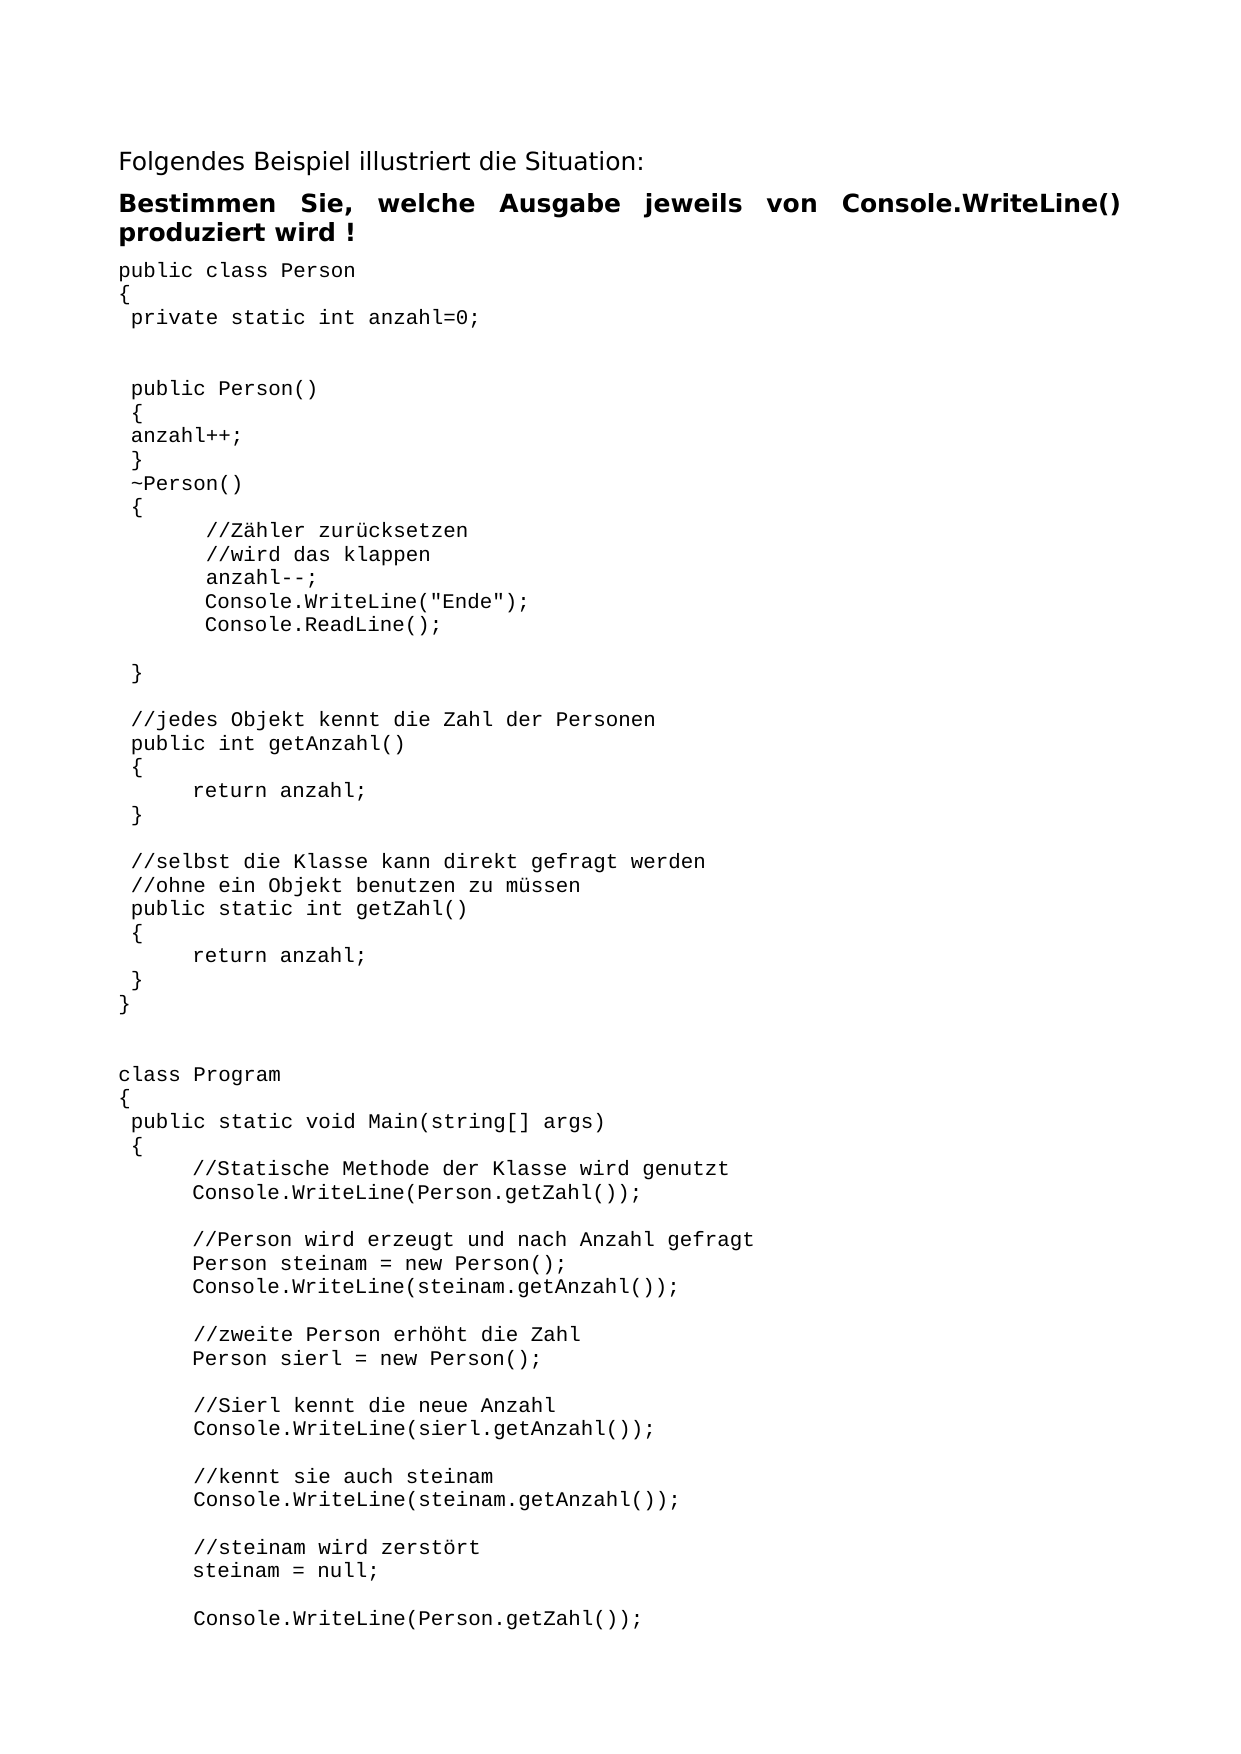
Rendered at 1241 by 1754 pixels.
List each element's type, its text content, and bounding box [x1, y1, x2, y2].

text public class Person { private static int anzahl=0; public Person() { anzahl++; } ~Person() { //Zähler zurücksetzen //wird das klappen anzahl--; Console.WriteLine("Ende"); Console.ReadLine(); } //jedes Objekt kennt die Zahl der Personen public int getAnzahl() { return anzahl; } //selbst die Klasse kann direkt gefragt werden //ohne ein Objekt benutzen zu müssen public static int getZahl() { return anzahl; } } class Program { public static void Main(string[] args) { //Statische Methode der Klasse wird genutzt Console.WriteLine(Person.getZahl()); //Person wird erzeugt und nach Anzahl gefragt Person steinam = new Person(); Console.WriteLine(steinam.getAnzahl()); //zweite Person erhöht die Zahl Person sierl = new Person(); //Sierl kennt die neue Anzahl Console.WriteLine(sierl.getAnzahl()); //kennt sie auch steinam Console.WriteLine(steinam.getAnzahl()); //steinam wird zerstört steinam = null; Console.WriteLine(Person.getZahl()); [118, 260, 1122, 1631]
text Bestimmen Sie, welche Ausgabe jeweils von Console.WriteLine() produziert wird ! [118, 189, 1122, 247]
text Folgendes Beispiel illustriert die Situation: [118, 147, 1122, 176]
